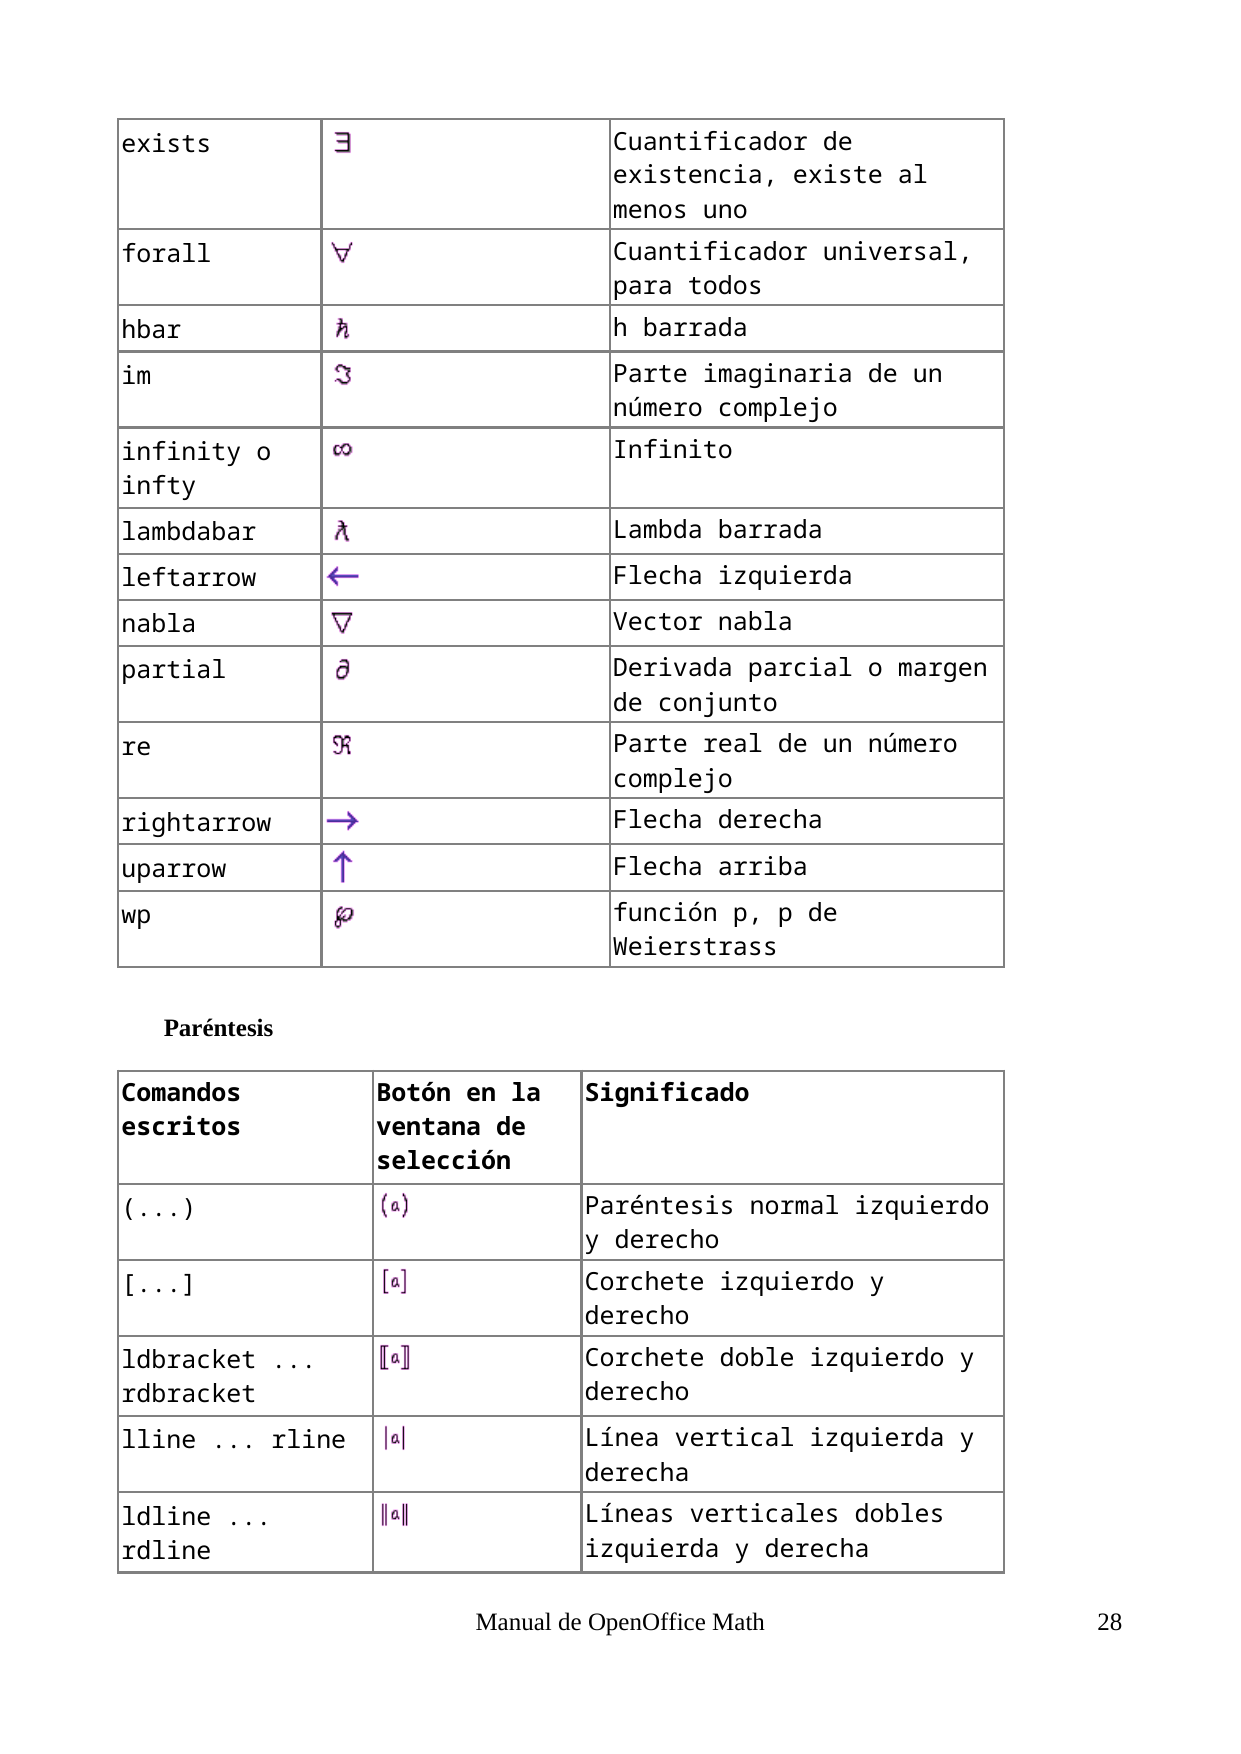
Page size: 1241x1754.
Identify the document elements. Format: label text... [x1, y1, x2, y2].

table_cell Corchete doble izquierdo y derecho [583, 1337, 1003, 1415]
picture [376, 1496, 414, 1534]
table_cell exists [119, 120, 320, 228]
table_cell [323, 306, 609, 350]
table_cell Parte imaginaria de un número complejo [611, 353, 1003, 426]
table_cell [323, 647, 609, 721]
table_cell lline ... rline [119, 1417, 372, 1491]
picture [376, 1340, 414, 1378]
picture [376, 1187, 414, 1226]
table_cell [323, 230, 609, 304]
table_cell uparrow [119, 845, 320, 889]
picture [376, 1420, 414, 1458]
table_cell ldline ... rdline [119, 1493, 372, 1571]
table_cell [374, 1261, 580, 1335]
table_cell [323, 353, 609, 426]
table_cell h barrada [611, 306, 1003, 350]
picture [324, 848, 362, 886]
table_cell [323, 799, 609, 843]
picture [324, 726, 362, 764]
table_header Botón en la ventana de selección [374, 1072, 580, 1183]
table_cell función p, p de Weierstrass [611, 892, 1003, 966]
picture [324, 355, 362, 393]
table_cell Flecha derecha [611, 799, 1003, 843]
table_cell [323, 555, 609, 599]
picture [324, 557, 362, 596]
picture [324, 603, 362, 642]
table_cell nabla [119, 601, 320, 645]
table_cell [374, 1185, 580, 1259]
table_cell forall [119, 230, 320, 304]
picture [324, 511, 362, 550]
table_cell ldbracket ... rdbracket [119, 1337, 372, 1415]
table_cell [...] [119, 1261, 372, 1335]
text Paréntesis [118, 1014, 1122, 1042]
picture [324, 894, 362, 932]
table_cell Cuantificador universal, para todos [611, 230, 1003, 304]
table_cell im [119, 353, 320, 426]
table_cell Infinito [611, 429, 1003, 507]
table_cell [323, 845, 609, 889]
table_cell [323, 429, 609, 507]
table_cell Paréntesis normal izquierdo y derecho [583, 1185, 1003, 1259]
table_cell [323, 892, 609, 966]
picture [324, 309, 362, 347]
table_cell wp [119, 892, 320, 966]
table_cell Línea vertical izquierda y derecha [583, 1417, 1003, 1491]
table_cell Flecha izquierda [611, 555, 1003, 599]
table_header Comandos escritos [119, 1072, 372, 1183]
table_cell Parte real de un número complejo [611, 723, 1003, 797]
table_cell [323, 601, 609, 645]
table_cell rightarrow [119, 799, 320, 843]
table_cell hbar [119, 306, 320, 350]
picture [376, 1263, 414, 1302]
table_cell [323, 509, 609, 553]
table_cell Vector nabla [611, 601, 1003, 645]
table_cell [374, 1417, 580, 1491]
table_cell Cuantificador de existencia, existe al menos uno [611, 120, 1003, 228]
table_cell [323, 120, 609, 228]
picture [324, 431, 362, 469]
table_cell [374, 1337, 580, 1415]
picture [324, 233, 362, 271]
picture [324, 802, 362, 840]
table_cell Líneas verticales dobles izquierda y derecha [583, 1493, 1003, 1571]
table_cell [323, 723, 609, 797]
table_cell leftarrow [119, 555, 320, 599]
table_cell (...) [119, 1185, 372, 1259]
picture [324, 650, 362, 688]
table_cell [374, 1493, 580, 1571]
table_cell Corchete izquierdo y derecho [583, 1261, 1003, 1335]
table_cell partial [119, 647, 320, 721]
picture [324, 123, 362, 161]
table_cell Derivada parcial o margen de conjunto [611, 647, 1003, 721]
table_header Significado [583, 1072, 1003, 1183]
table_cell lambdabar [119, 509, 320, 553]
table_cell infinity o infty [119, 429, 320, 507]
table_cell Lambda barrada [611, 509, 1003, 553]
table_cell Flecha arriba [611, 845, 1003, 889]
table_cell re [119, 723, 320, 797]
